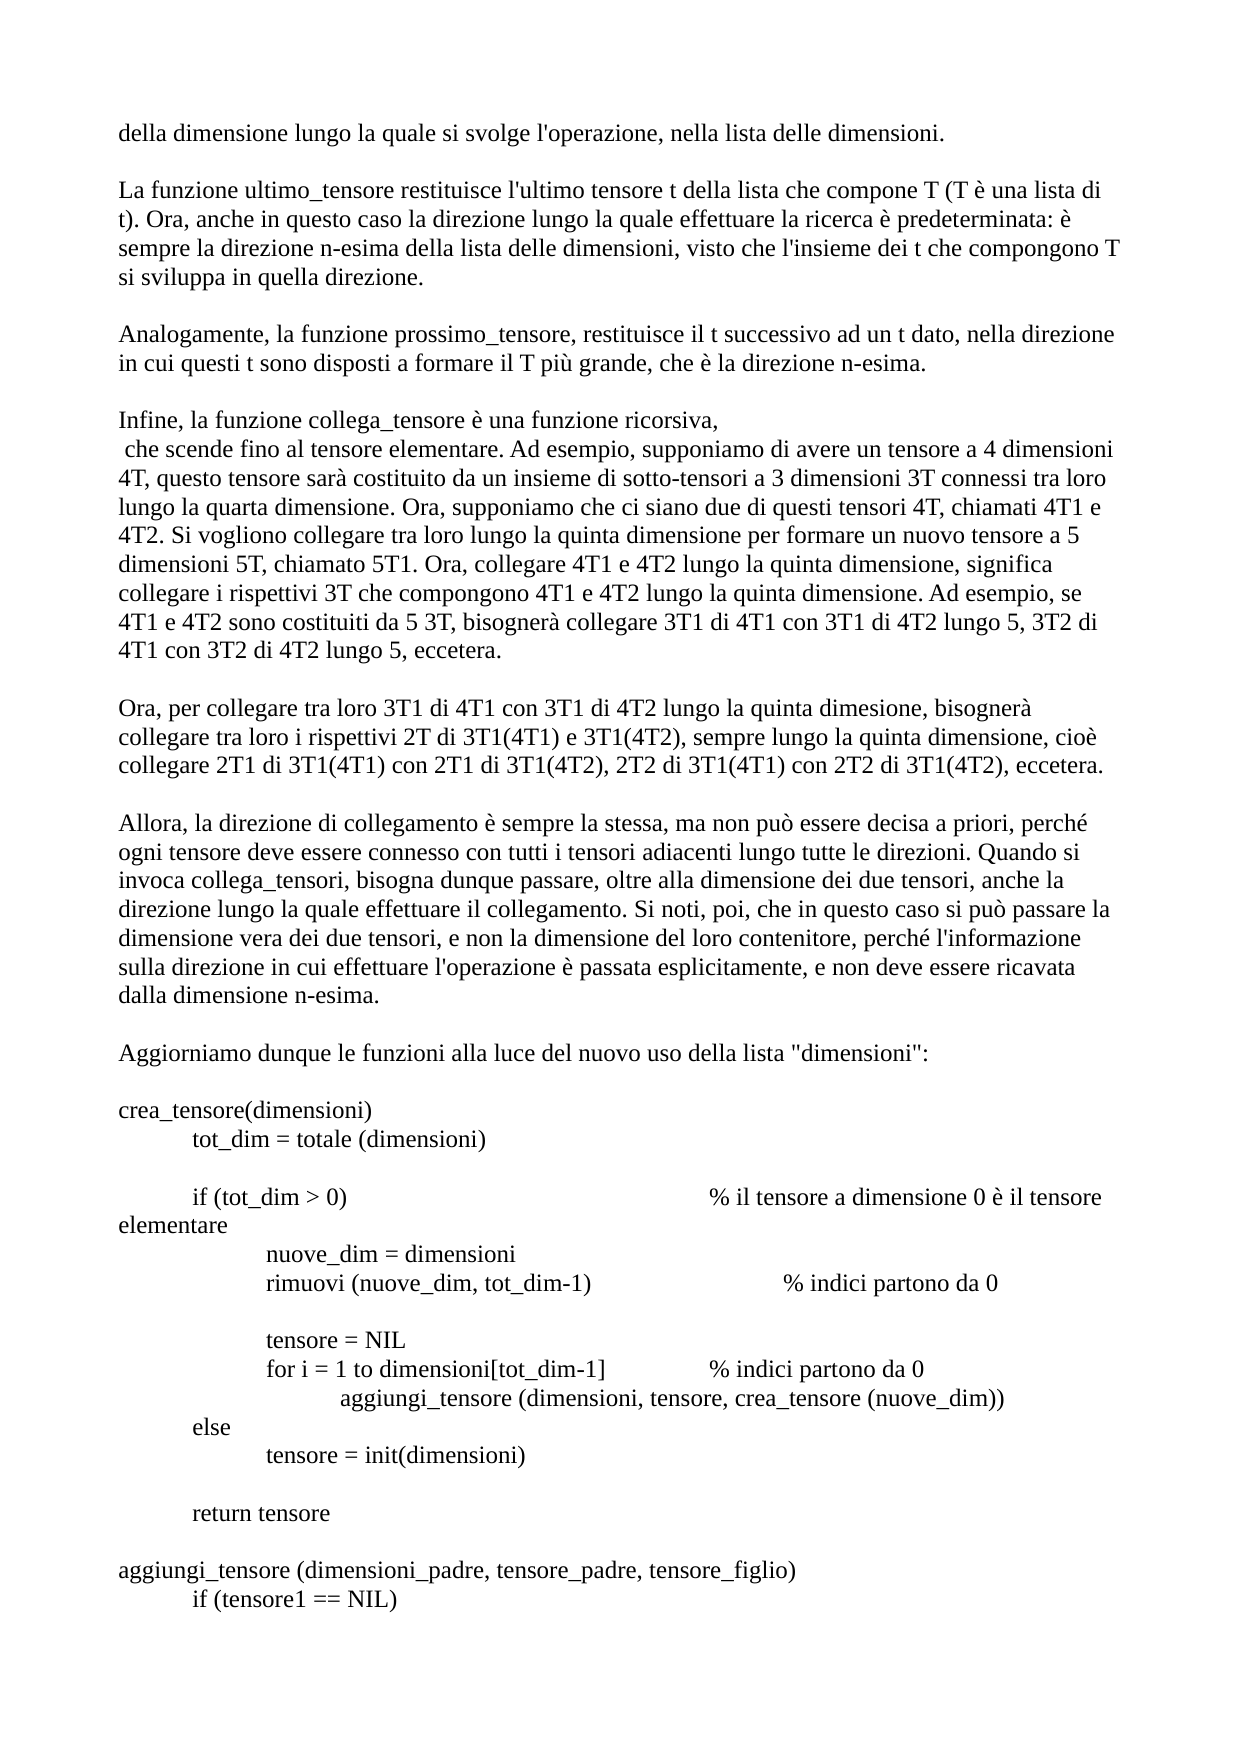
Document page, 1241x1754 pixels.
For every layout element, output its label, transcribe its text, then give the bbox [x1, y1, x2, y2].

text che scende fino al tensore elementare. Ad esempio, supponiamo di avere un tensore a 4 dimensioni 4T, questo tensore sarà costituito da un insieme di sotto-tensori a 3 dimensioni 3T connessi tra loro lungo la quarta dimensione. Ora, supponiamo che ci siano due di questi tensori 4T, chiamati 4T1 e 4T2. Si vogliono collegare tra loro lungo la quinta dimensione per formare un nuovo tensore a 5 dimensioni 5T, chiamato 5T1. Ora, collegare 4T1 e 4T2 lungo la quinta dimensione, significa collegare i rispettivi 3T che compongono 4T1 e 4T2 lungo la quinta dimensione. Ad esempio, se 4T1 e 4T2 sono costituiti da 5 3T, bisognerà collegare 3T1 di 4T1 con 3T1 di 4T2 lungo 5, 3T2 di 4T1 con 3T2 di 4T2 lungo 5, eccetera. Ora, per collegare tra loro 3T1 di 4T1 con 3T1 di 4T2 lungo la quinta dimesione, bisognerà collegare tra loro i rispettivi 2T di 3T1(4T1) e 3T1(4T2), sempre lungo la quinta dimensione, cioè collegare 2T1 di 3T1(4T1) con 2T1 di 3T1(4T2), 2T2 di 3T1(4T1) con 2T2 di 3T1(4T2), eccetera. Allora, la direzione di collegamento è sempre la stessa, ma non può essere decisa a priori, perché ogni tensore deve essere connesso con tutti i tensori adiacenti lungo tutte le direzioni. Quando si invoca collega_tensori, bisogna dunque passare, oltre alla dimensione dei due tensori, anche la direzione lungo la quale effettuare il collegamento. Si noti, poi, che in questo caso si può passare la dimensione vera dei due tensori, e non la dimensione del loro contenitore, perché l'informazione sulla direzione in cui effettuare l'operazione è passata esplicitamente, e non deve essere ricavata dalla dimensione n-esima. Aggiorniamo dunque le funzioni alla luce del nuovo uso della lista "dimensioni": crea_tensore(dimensioni) tot_dim = totale (dimensioni) if (tot_dim > 0) % il tensore a dimensione 0 è il tensore elementare nuove_dim = dimensioni rimuovi (nuove_dim, tot_dim-1) % indici partono da 0 tensore = NIL for i = 1 to dimensioni[tot_dim-1] % indici partono da 0 aggiungi_tensore (dimensioni, tensore, crea_tensore (nuove_dim)) else tensore = init(dimensioni) return tensore aggiungi_tensore (dimensioni_padre, tensore_padre, tensore_figlio) if (tensore1 == NIL) [118, 434, 1122, 1613]
text della dimensione lungo la quale si svolge l'operazione, nella lista delle dimensioni. La funzione ultimo_tensore restituisce l'ultimo tensore t della lista che compone T (T è una lista di t). Ora, anche in questo caso la direzione lungo la quale effettuare la ricerca è predeterminata: è sempre la direzione n-esima della lista delle dimensioni, visto che l'insieme dei t che compongono T si sviluppa in quella direzione. Analogamente, la funzione prossimo_tensore, restituisce il t successivo ad un t dato, nella direzione in cui questi t sono disposti a formare il T più grande, che è la direzione n-esima. Infine, la funzione collega_tensore è una funzione ricorsiva, [118, 118, 1122, 434]
